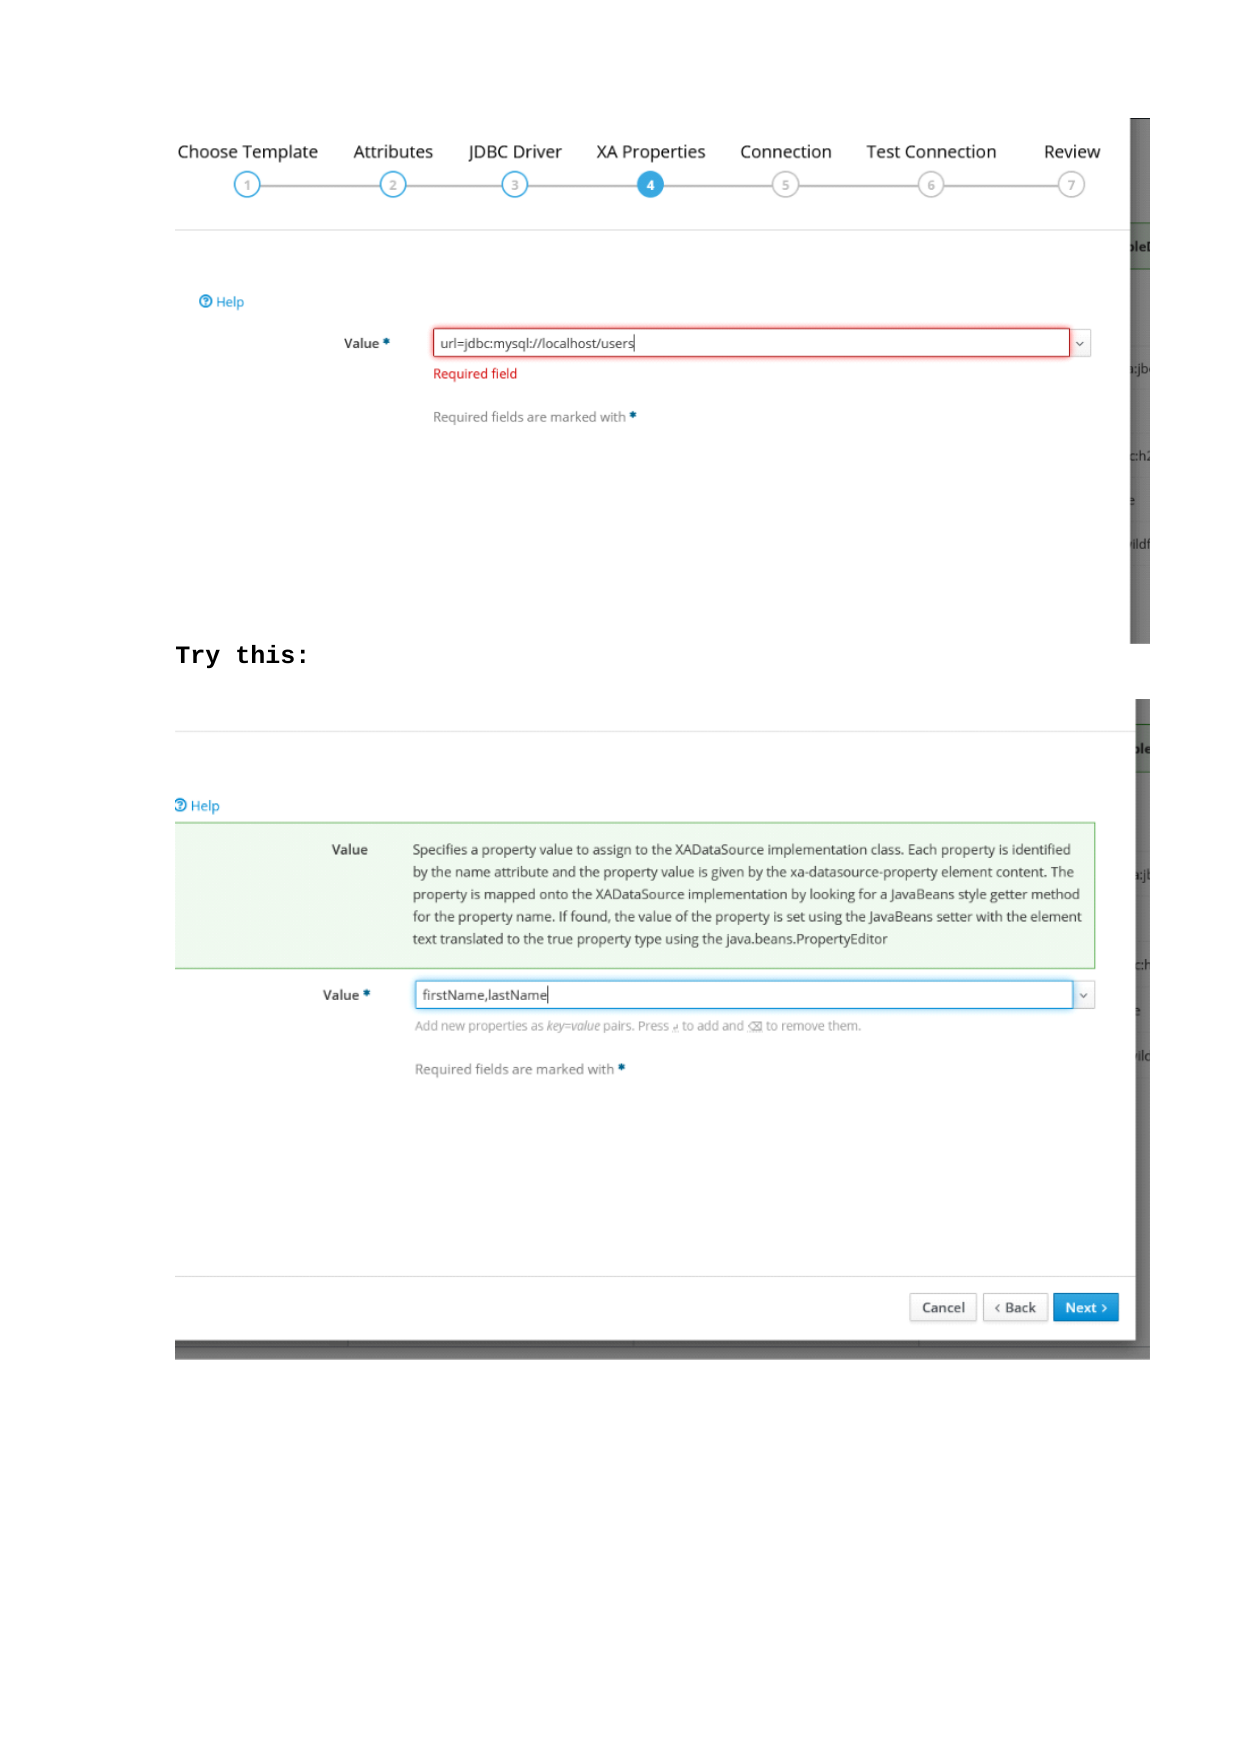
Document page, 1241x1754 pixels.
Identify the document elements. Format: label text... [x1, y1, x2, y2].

text Try this: [138, 643, 1103, 671]
